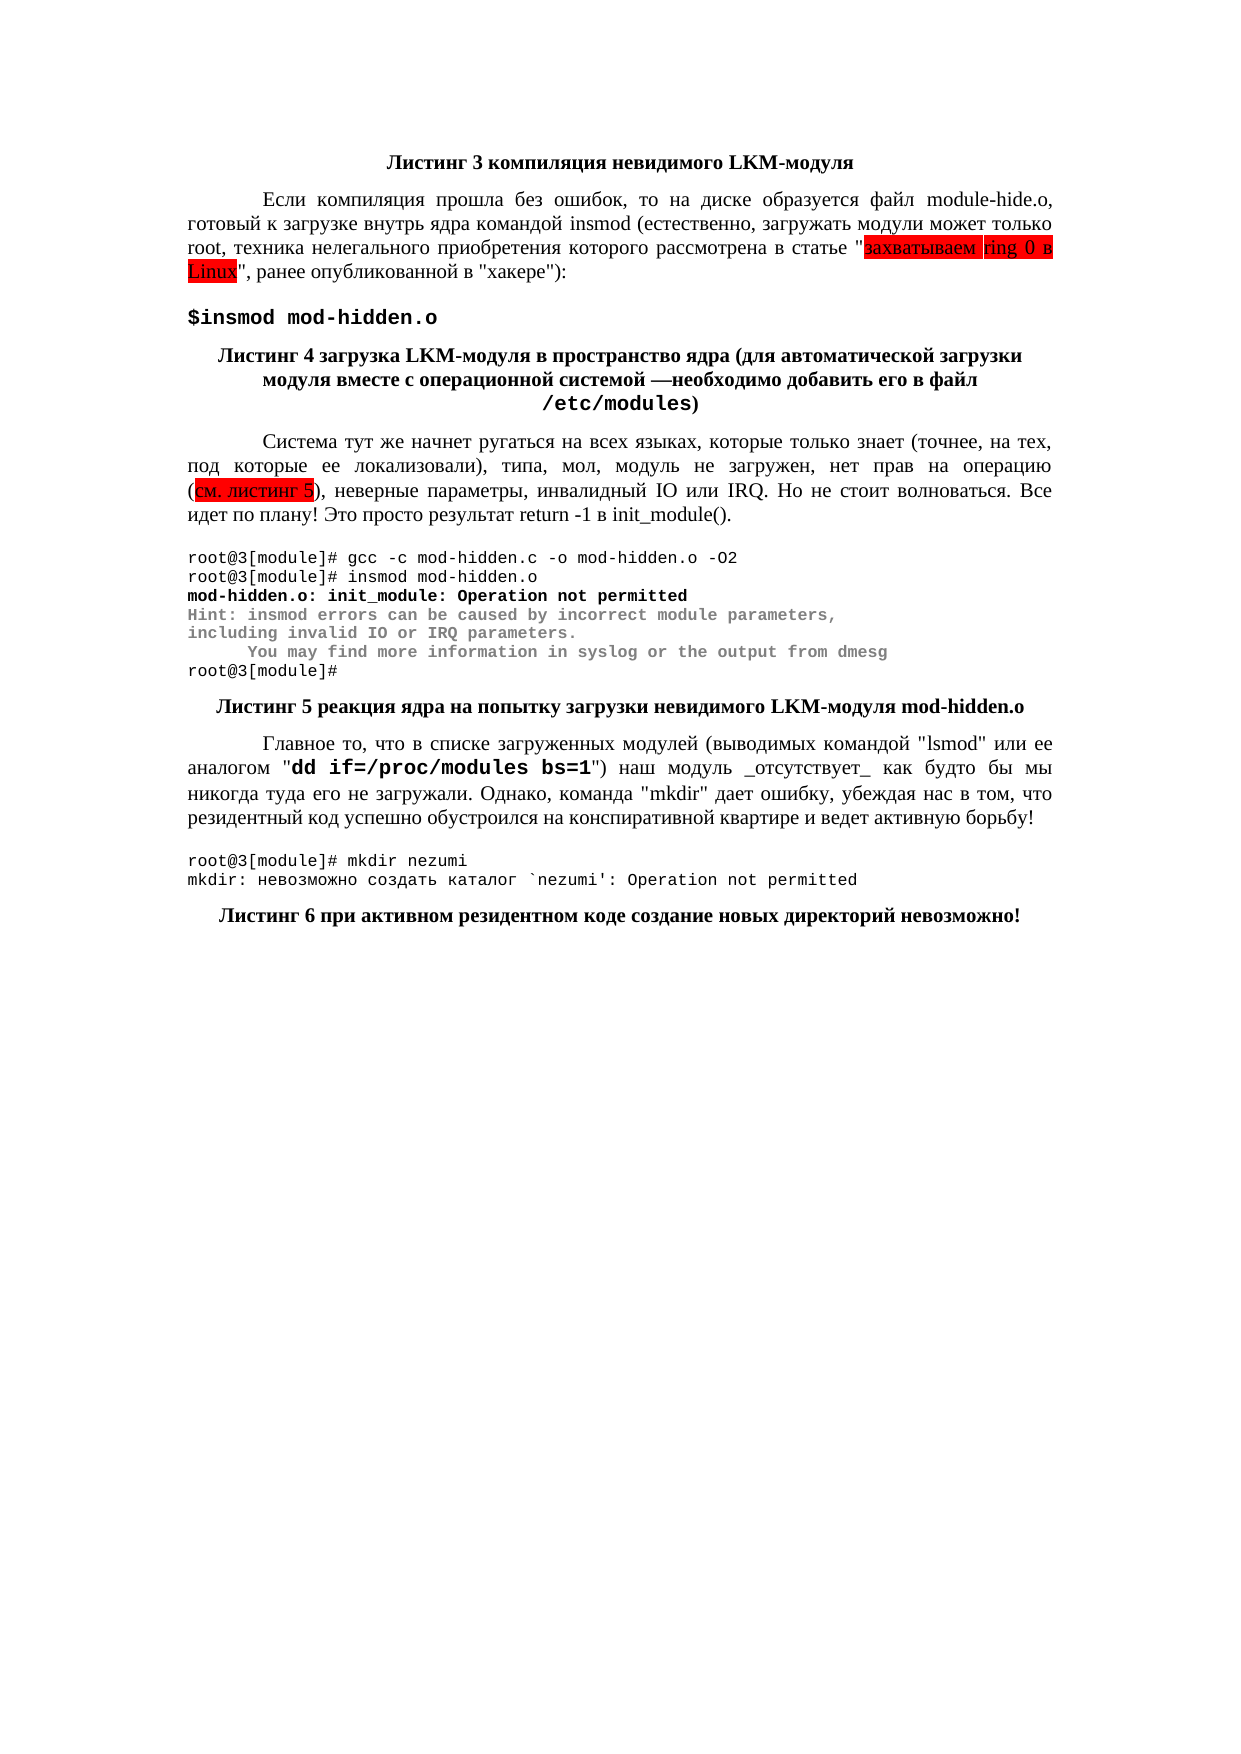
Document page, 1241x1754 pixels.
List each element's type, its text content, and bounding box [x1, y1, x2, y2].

text including invalid IO or IRQ parameters. [187, 625, 1053, 644]
text Главное то, что в списке загруженных модулей (выводимых командой "lsmod" или ее аналогом "dd if=/proc/modules bs=1") наш модуль _отсутствует_ как будто бы мы никогда туда его не загружали. Однако, команда "mkdir" дает ошибку, убеждая нас в том, что резидентный код успешно обустроился на конспиративной квартире и ведет активную борьбу! [187, 731, 1053, 829]
text mkdir: невозможно создать каталог `nezumi': Operation not permitted [187, 872, 1053, 890]
text mod-hidden.o: init_module: Operation not permitted [187, 587, 1053, 606]
text Hint: insmod errors can be caused by incorrect module parameters, [187, 606, 1053, 625]
text $insmod mod-hidden.o [187, 307, 1053, 331]
text Если компиляция прошла без ошибок, то на диске образуется файл module-hide.o, готовый к загрузке внутрь ядра командой insmod (естественно, загружать модули может только root, техника нелегального приобретения которого рассмотрена в статье "захватываем ring 0 в Linux", ранее опубликованной в "хакере"): [187, 187, 1053, 283]
text You may find more information in syslog or the output from dmesg [187, 644, 1053, 663]
text root@3[module]# [187, 663, 1053, 682]
text root@3[module]# mkdir nezumi [187, 853, 1053, 872]
text root@3[module]# insmod mod-hidden.o [187, 568, 1053, 587]
text Листинг 5 реакция ядра на попытку загрузки невидимого LKM-модуля mod-hidden.o [187, 694, 1053, 718]
text Листинг 3 компиляция невидимого LKM-модуля [187, 150, 1053, 174]
text root@3[module]# gcc -c mod-hidden.c -o mod-hidden.o -O2 [187, 550, 1053, 568]
text Система тут же начнет ругаться на всех языках, которые только знает (точнее, на тех, под которые ее локализовали), типа, мол, модуль не загружен, нет прав на операцию (см. листинг 5), неверные параметры, инвалидный IO или IRQ. Но не стоит волноваться. Все идет по плану! Это просто результат return -1 в init_module(). [187, 429, 1053, 526]
text Листинг 4 загрузка LKM-модуля в пространство ядра (для автоматической загрузки модуля вместе с операционной системой —необходимо добавить его в файл /etc/modules) [187, 343, 1053, 417]
text Листинг 6 при активном резидентном коде создание новых директорий невозможно! [187, 903, 1053, 927]
